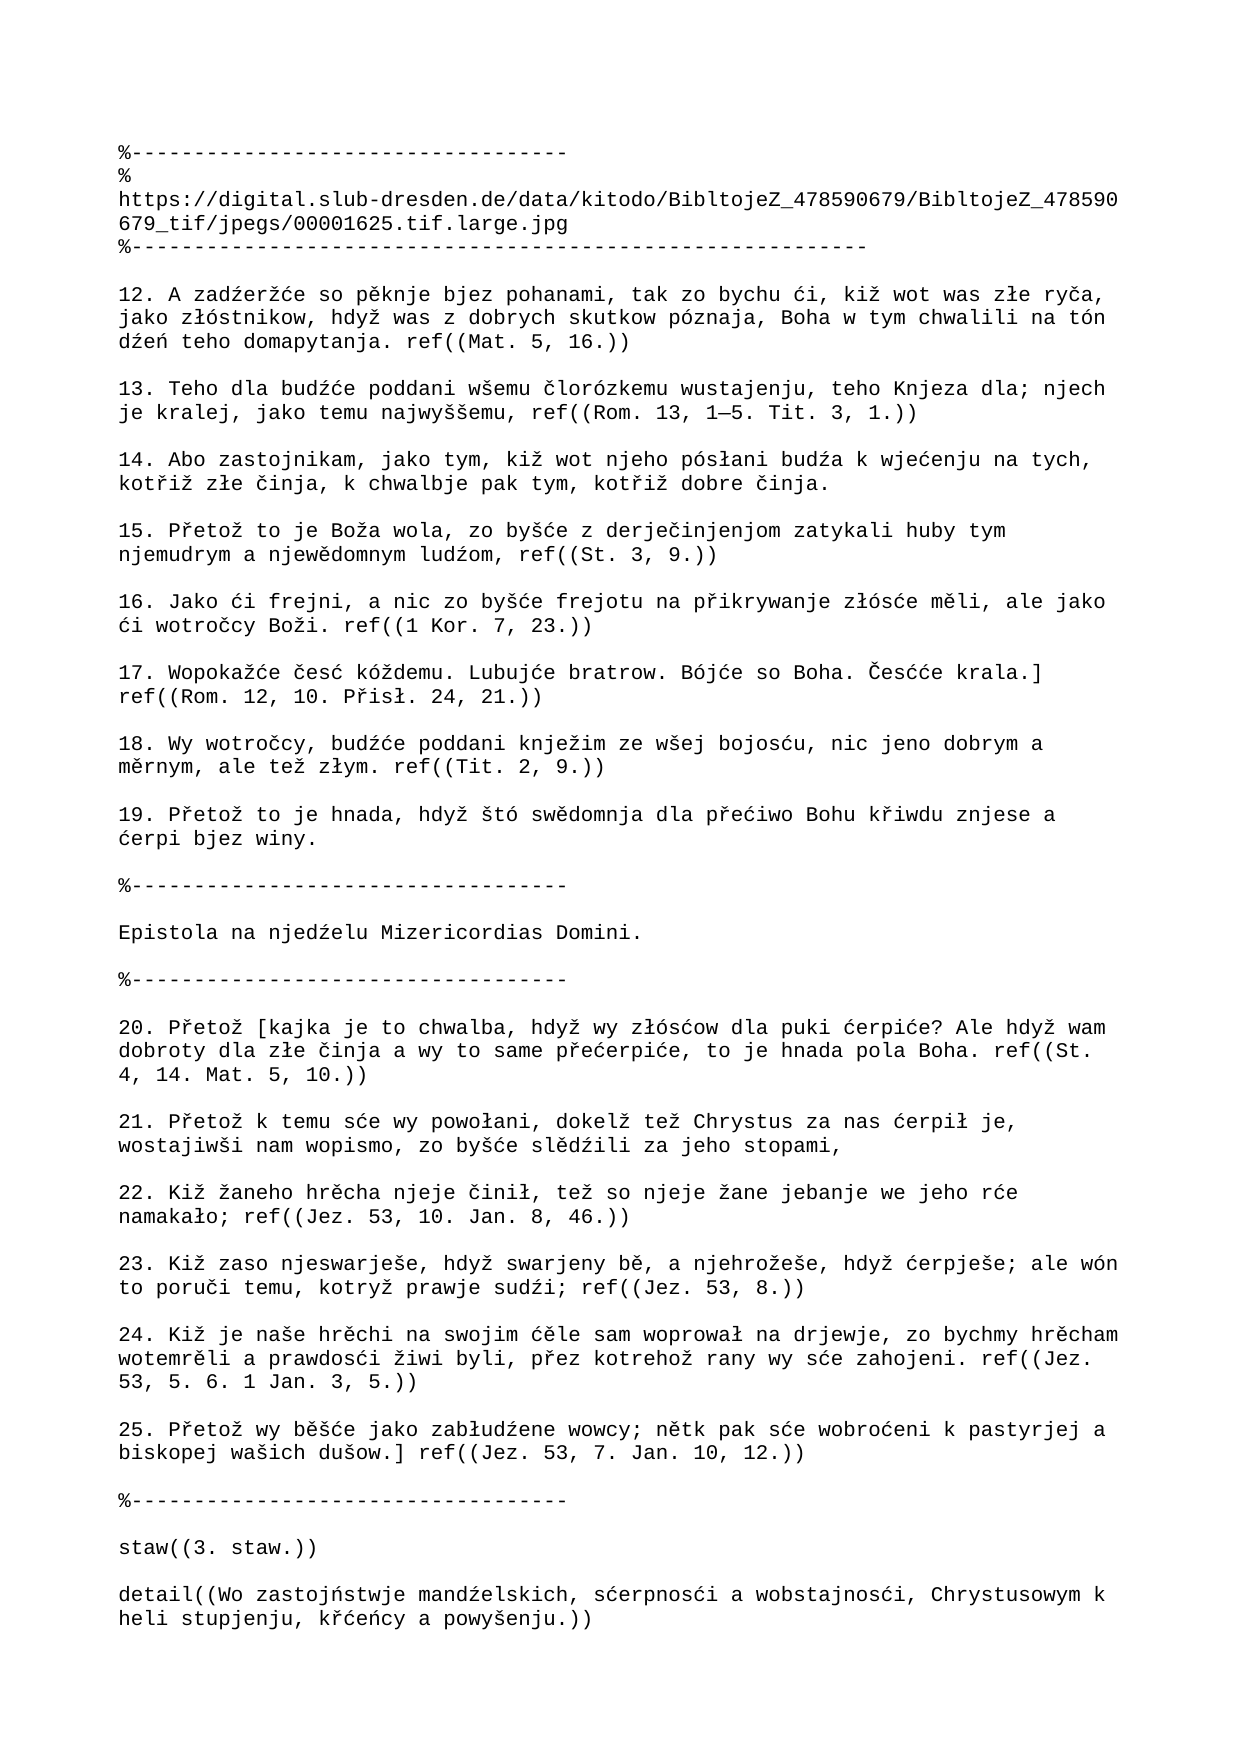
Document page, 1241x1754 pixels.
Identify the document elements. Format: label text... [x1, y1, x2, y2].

text 25. Přetož wy běšće jako zabłudźene wowcy; nětk pak sće wobroćeni k pastyrjej a biskopej wašich dušow.] ref((Jez. 53, 7. Jan. 10, 12.)) [118, 1419, 1122, 1466]
text 20. Přetož [kajka je to chwalba, hdyž wy złósćow dla puki ćerpiće? Ale hdyž wam dobroty dla złe činja a wy to same přećerpiće, to je hnada pola Boha. ref((St. 4, 14. Mat. 5, 10.)) [118, 1017, 1122, 1088]
text 21. Přetož k temu sće wy powołani, dokelž tež Chrystus za nas ćerpił je, wostajiwši nam wopismo, zo byšće slědźili za jeho stopami, [118, 1111, 1122, 1158]
text 24. Kiž je naše hrěchi na swojim ćěle sam woprował na drjewje, zo bychmy hrěcham wotemrěli a prawdosći žiwi byli, přez kotrehož rany wy sće zahojeni. ref((Jez. 53, 5. 6. 1 Jan. 3, 5.)) [118, 1324, 1122, 1395]
text Epistola na njedźelu Mizericordias Domini. [118, 922, 1122, 946]
text %----------------------------------- [118, 142, 1122, 165]
text 16. Jako ći frejni, a nic zo byšće frejotu na přikrywanje złósće měli, ale jako ći wotročcy Boži. ref((1 Kor. 7, 23.)) [118, 591, 1122, 638]
text 12. A zadźeržće so pěknje bjez pohanami, tak zo bychu ći, kiž wot was złe ryča, jako złóstnikow, hdyž was z dobrych skutkow póznaja, Boha w tym chwalili na tón dźeń teho domapytanja. ref((Mat. 5, 16.)) [118, 284, 1122, 354]
text detail((Wo zastojństwje mandźelskich, sćerpnosći a wobstajnosći, Chrystusowym k heli stupjenju, křćeńcy a powyšenju.)) [118, 1584, 1122, 1631]
text 14. Abo zastojnikam, jako tym, kiž wot njeho pósłani budźa k wjećenju na tych, kotřiž złe činja, k chwalbje pak tym, kotřiž dobre činja. [118, 449, 1122, 496]
text %----------------------------------- [118, 875, 1122, 898]
text 22. Kiž žaneho hrěcha njeje činił, tež so njeje žane jebanje we jeho rće namakało; ref((Jez. 53, 10. Jan. 8, 46.)) [118, 1182, 1122, 1229]
text 18. Wy wotročcy, budźće poddani knježim ze wšej bojosću, nic jeno dobrym a měrnym, ale tež złym. ref((Tit. 2, 9.)) [118, 733, 1122, 780]
text % https://digital.slub-dresden.de/data/kitodo/BibltojeZ_478590679/BibltojeZ_478590679_tif/jpegs/00001625.tif.large.jpg [118, 165, 1122, 236]
text 13. Teho dla budźće poddani wšemu člorózkemu wustajenju, teho Knjeza dla; njech je kralej, jako temu najwyššemu, ref((Rom. 13, 1—5. Tit. 3, 1.)) [118, 378, 1122, 426]
text 15. Přetož to je Boža wola, zo byšće z derječinjenjom zatykali huby tym njemudrym a njewědomnym ludźom, ref((St. 3, 9.)) [118, 520, 1122, 567]
text 19. Přetož to je hnada, hdyž štó swědomnja dla přećiwo Bohu křiwdu znjese a ćerpi bjez winy. [118, 804, 1122, 851]
text 17. Wopokažće česć kóždemu. Lubujće bratrow. Bójće so Boha. Česćće krala.] ref((Rom. 12, 10. Přisł. 24, 21.)) [118, 662, 1122, 709]
text %----------------------------------- [118, 1489, 1122, 1513]
text %----------------------------------------------------------- [118, 236, 1122, 260]
text staw((3. staw.)) [118, 1537, 1122, 1561]
text %----------------------------------- [118, 969, 1122, 993]
text 23. Kiž zaso njeswarješe, hdyž swarjeny bě, a njehrožeše, hdyž ćerpješe; ale wón to poruči temu, kotryž prawje sudźi; ref((Jez. 53, 8.)) [118, 1253, 1122, 1300]
